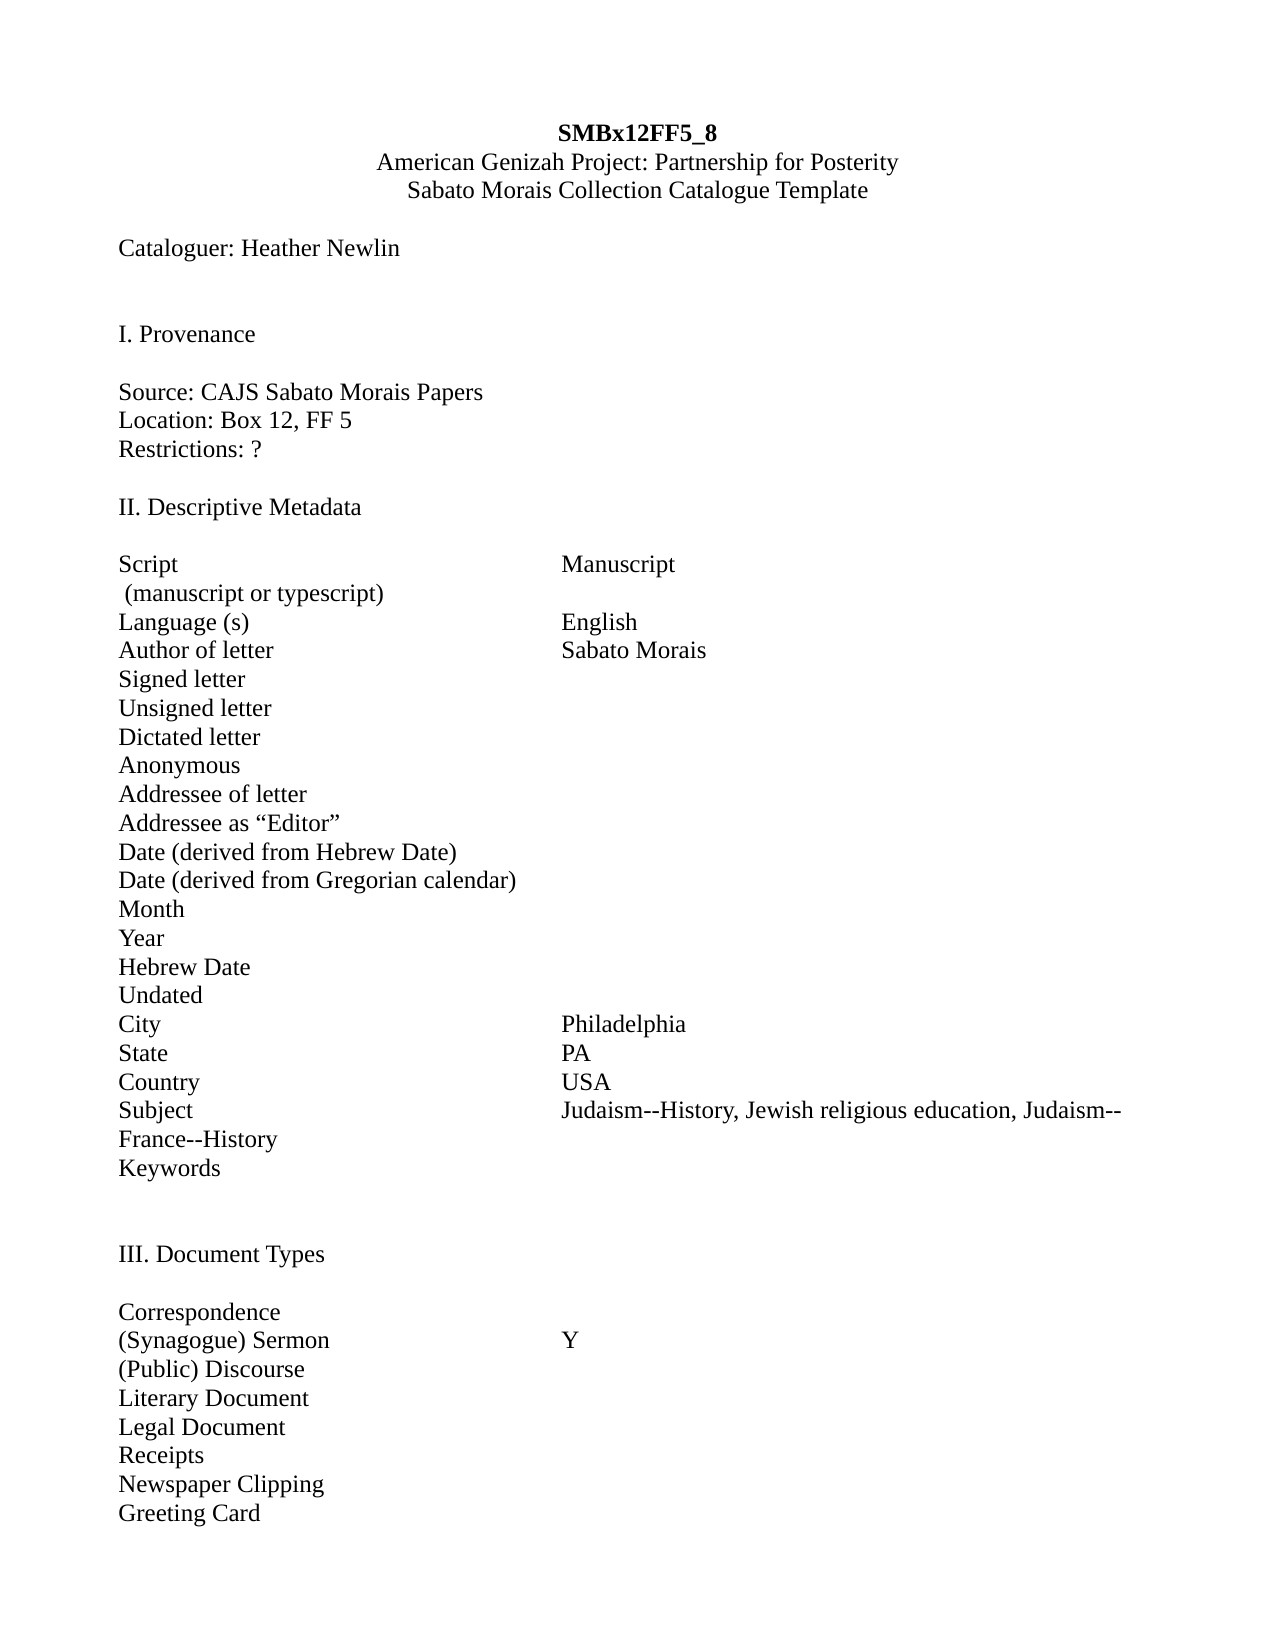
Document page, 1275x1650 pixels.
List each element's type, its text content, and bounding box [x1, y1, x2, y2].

text Hebrew Date [118, 952, 1157, 981]
text Location: Box 12, FF 5 [118, 406, 1157, 434]
text Anonymous [118, 751, 1157, 779]
text Script Manuscript [118, 549, 1157, 578]
text (Public) Discourse [118, 1354, 1157, 1383]
text Newspaper Clipping [118, 1469, 1157, 1498]
text City Philadelphia [118, 1009, 1157, 1038]
text Addressee of letter [118, 779, 1157, 808]
text Country USA [118, 1067, 1157, 1096]
text Dictated letter [118, 722, 1157, 751]
text Keywords [118, 1153, 1157, 1182]
text State PA [118, 1038, 1157, 1067]
text I. Provenance [118, 319, 1157, 348]
text Subject Judaism--History, Jewish religious education, Judaism--France--History [118, 1096, 1157, 1153]
text Legal Document [118, 1412, 1157, 1441]
text Correspondence [118, 1297, 1157, 1326]
text Date (derived from Gregorian calendar) [118, 866, 1157, 894]
text SMBx12FF5_8 [118, 118, 1157, 147]
text Unsigned letter [118, 693, 1157, 722]
text Greeting Card [118, 1498, 1157, 1527]
text Month [118, 894, 1157, 923]
text (manuscript or typescript) [118, 578, 1157, 607]
text Author of letter Sabato Morais [118, 636, 1157, 664]
text Year [118, 923, 1157, 952]
text Undated [118, 981, 1157, 1009]
text Literary Document [118, 1383, 1157, 1412]
text Signed letter [118, 664, 1157, 693]
text Source: CAJS Sabato Morais Papers [118, 377, 1157, 406]
text Receipts [118, 1441, 1157, 1469]
text American Genizah Project: Partnership for Posterity [118, 147, 1157, 176]
text Cataloguer: Heather Newlin [118, 233, 1157, 262]
text III. Document Types [118, 1239, 1157, 1268]
text (Synagogue) Sermon Y [118, 1326, 1157, 1354]
text II. Descriptive Metadata [118, 492, 1157, 521]
text Date (derived from Hebrew Date) [118, 837, 1157, 866]
text Restrictions: ? [118, 434, 1157, 463]
text Sabato Morais Collection Catalogue Template [118, 176, 1157, 204]
text Addressee as “Editor” [118, 808, 1157, 837]
text Language (s) English [118, 607, 1157, 636]
